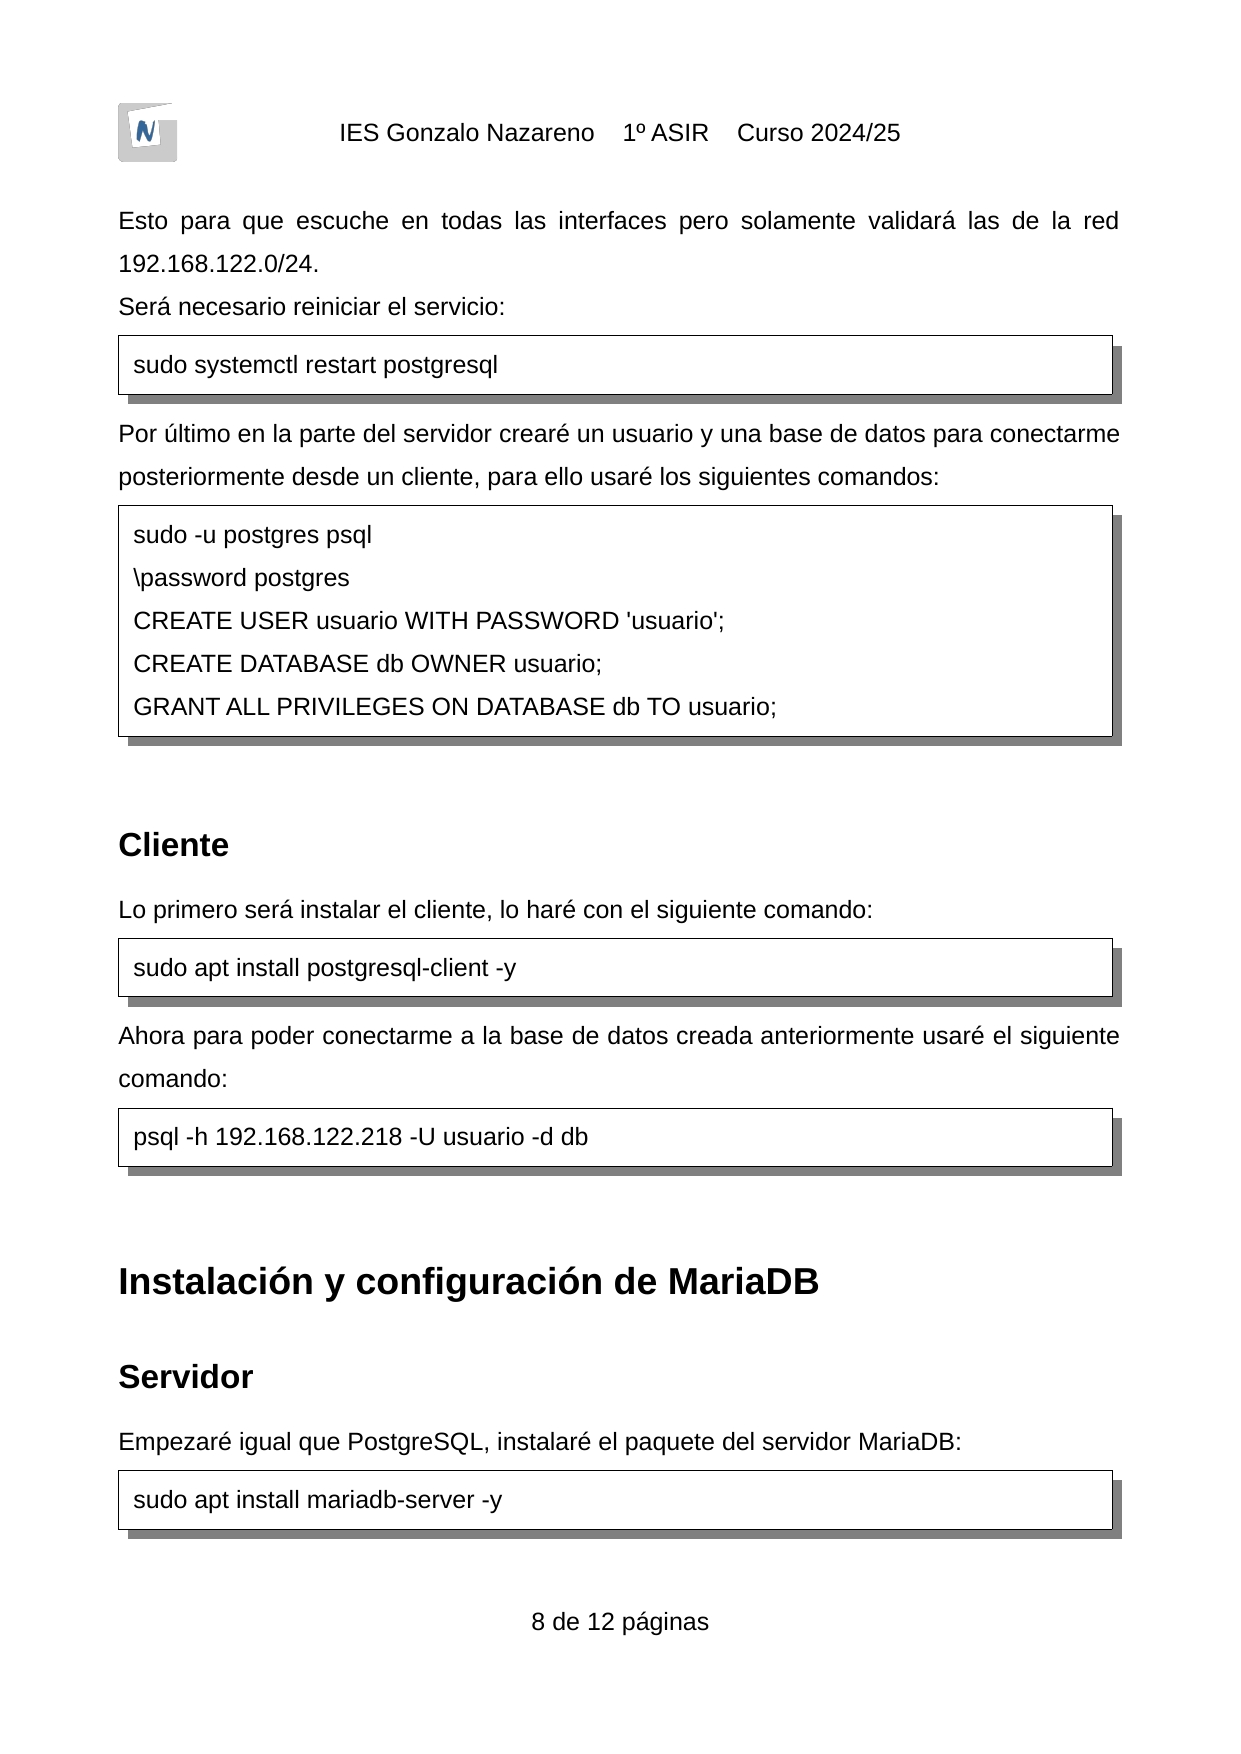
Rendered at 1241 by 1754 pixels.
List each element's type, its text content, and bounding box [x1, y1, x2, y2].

subtitle Cliente [118, 825, 1122, 863]
picture [118, 103, 178, 162]
text sudo apt install mariadb-server -y [119, 1471, 1112, 1529]
text Esto para que escuche en todas las interfaces pero solamente validará las de la red 192.168.122.0/24. [118, 206, 1122, 278]
text Empezaré igual que PostgreSQL, instalaré el paquete del servidor MariaDB: [118, 1427, 1122, 1456]
subtitle Instalación y configuración de MariaDB [118, 1259, 1122, 1302]
text Lo primero será instalar el cliente, lo haré con el siguiente comando: [118, 895, 1122, 923]
text sudo apt install postgresql-client -y [119, 939, 1112, 996]
subtitle Servidor [118, 1357, 1122, 1395]
text \password postgres [119, 548, 1112, 591]
text Por último en la parte del servidor crearé un usuario y una base de datos para conectarme posteriormente desde un cliente, para ello usaré los siguientes comandos: [118, 419, 1122, 491]
text CREATE DATABASE db OWNER usuario; [119, 634, 1112, 677]
text sudo -u postgres psql [119, 506, 1112, 548]
text Será necesario reiniciar el servicio: [118, 292, 1122, 321]
text sudo systemctl restart postgresql [119, 336, 1112, 394]
text GRANT ALL PRIVILEGES ON DATABASE db TO usuario; [119, 677, 1112, 736]
text Ahora para poder conectarme a la base de datos creada anteriormente usaré el siguiente comando: [118, 1021, 1122, 1093]
text CREATE USER usuario WITH PASSWORD 'usuario'; [119, 591, 1112, 634]
text psql -h 192.168.122.218 -U usuario -d db [119, 1109, 1112, 1166]
